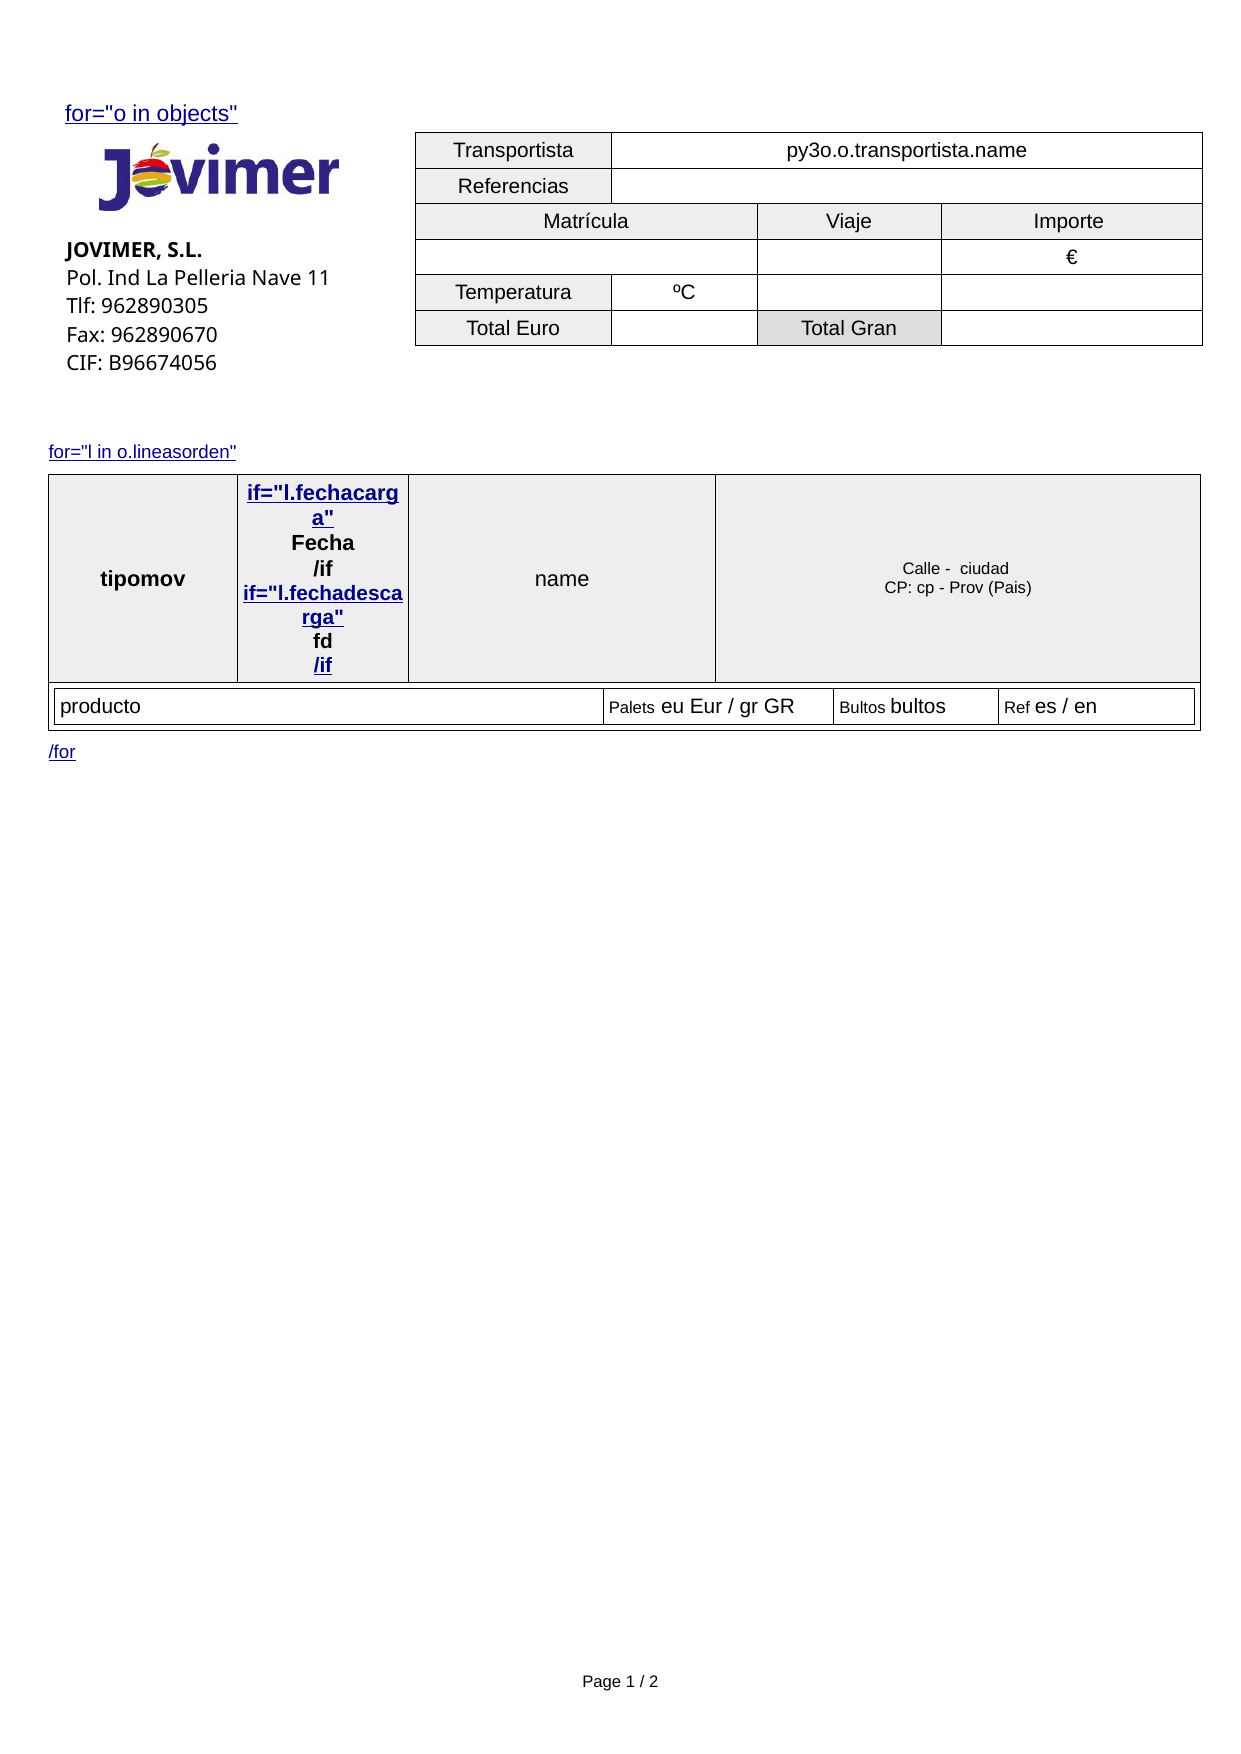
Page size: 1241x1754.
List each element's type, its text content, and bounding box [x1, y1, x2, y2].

table_header producto [55, 689, 603, 724]
table_header Ref es / en [999, 689, 1194, 724]
table_cell [758, 275, 941, 310]
table_cell [49, 683, 1200, 729]
table_cell ºC [612, 275, 757, 310]
table_header [409, 127, 1208, 383]
table_header Bultos bultos [834, 689, 998, 724]
table_cell [612, 311, 757, 345]
table_cell Referencias [416, 169, 611, 203]
table_header Transportista [416, 133, 611, 168]
table_cell [942, 275, 1202, 310]
table_cell € [942, 240, 1202, 274]
table_cell [416, 240, 757, 274]
table_header tipomov [49, 475, 237, 682]
table_cell [43, 468, 1212, 736]
table_header Calle - ciudad CP: cp - Prov (Pais) [716, 475, 1200, 682]
table_header py3o.o.transportista.name [612, 133, 1202, 168]
table_header Palets eu Eur / gr GR [604, 689, 833, 724]
table_cell [942, 311, 1202, 345]
text for="o in objects" [65, 100, 1175, 127]
table_cell Matrícula [416, 204, 757, 239]
table_cell /for [43, 736, 1212, 768]
picture [99, 143, 339, 211]
table_cell Total Euro [416, 311, 611, 345]
table_cell Viaje [758, 204, 941, 239]
table_header if="l.fechacarga" Fecha /if if="l.fechadescarga" fd /if [238, 475, 408, 682]
table_header name [409, 475, 715, 682]
table_header for="l in o.lineasorden" [43, 435, 1212, 468]
table_cell [758, 240, 941, 274]
table_cell Temperatura [416, 275, 611, 310]
table_cell [612, 169, 1202, 203]
table_cell Importe [942, 204, 1202, 239]
table_header JOVIMER, S.L. Pol. Ind La Pelleria Nave 11 Tlf: 962890305 Fax: 962890670 CIF: B96674056 [60, 127, 409, 383]
table_cell Total Gran [758, 311, 941, 345]
